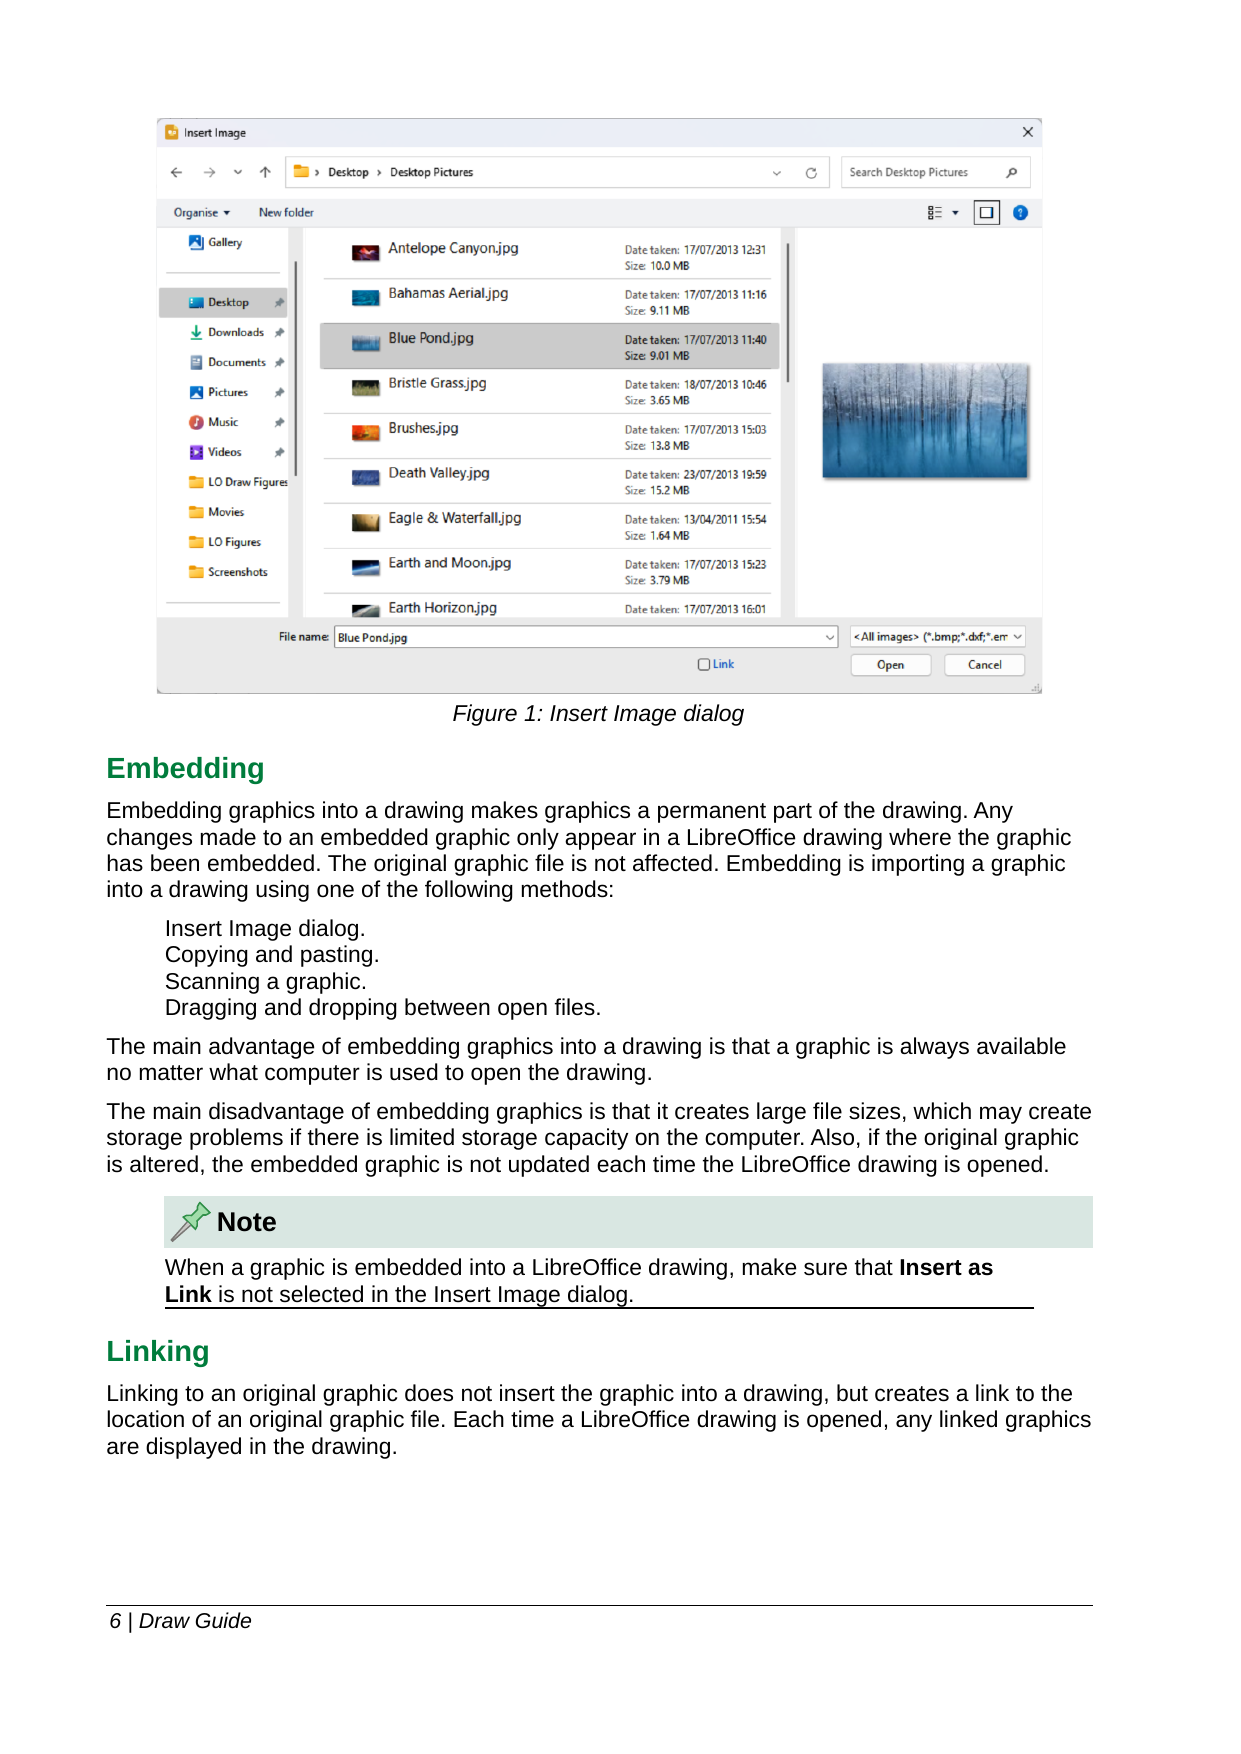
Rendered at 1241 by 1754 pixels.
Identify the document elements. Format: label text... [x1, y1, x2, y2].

list Scanning a graphic. [164, 968, 1093, 994]
picture [156, 118, 1043, 694]
text The main advantage of embedding graphics into a drawing is that a graphic is always available no matter what computer is used to open the drawing. [106, 1033, 1093, 1086]
subtitle Linking [106, 1334, 1093, 1367]
list Insert Image dialog. [164, 915, 1093, 941]
text When a graphic is embedded into a LibreOffice drawing, make sure that Insert as Link is not selected in the Insert Image dialog. [164, 1254, 1034, 1309]
subtitle Embedding [106, 751, 1093, 784]
subtitle Note [164, 1196, 1093, 1248]
text Figure 1: Insert Image dialog [157, 700, 1042, 726]
text Linking to an original graphic does not insert the graphic into a drawing, but creates a link to the location of an original graphic file. Each time a LibreOffice drawing is opened, any linked graphics are displayed in the drawing. [106, 1380, 1093, 1459]
text Embedding graphics into a drawing makes graphics a permanent part of the drawing. Any changes made to an embedded graphic only appear in a LibreOffice drawing where the graphic has been embedded. The original graphic file is not affected. Embedding is importing a graphic into a drawing using one of the following methods: [106, 797, 1093, 902]
text The main disadvantage of embedding graphics is that it creates large file sizes, which may create storage problems if there is limited storage capacity on the computer. Also, if the original graphic is altered, the embedded graphic is not updated each time the LibreOffice drawing is opened. [106, 1098, 1093, 1177]
list Copying and pasting. [164, 941, 1093, 968]
list Dragging and dropping between open files. [164, 994, 1093, 1020]
